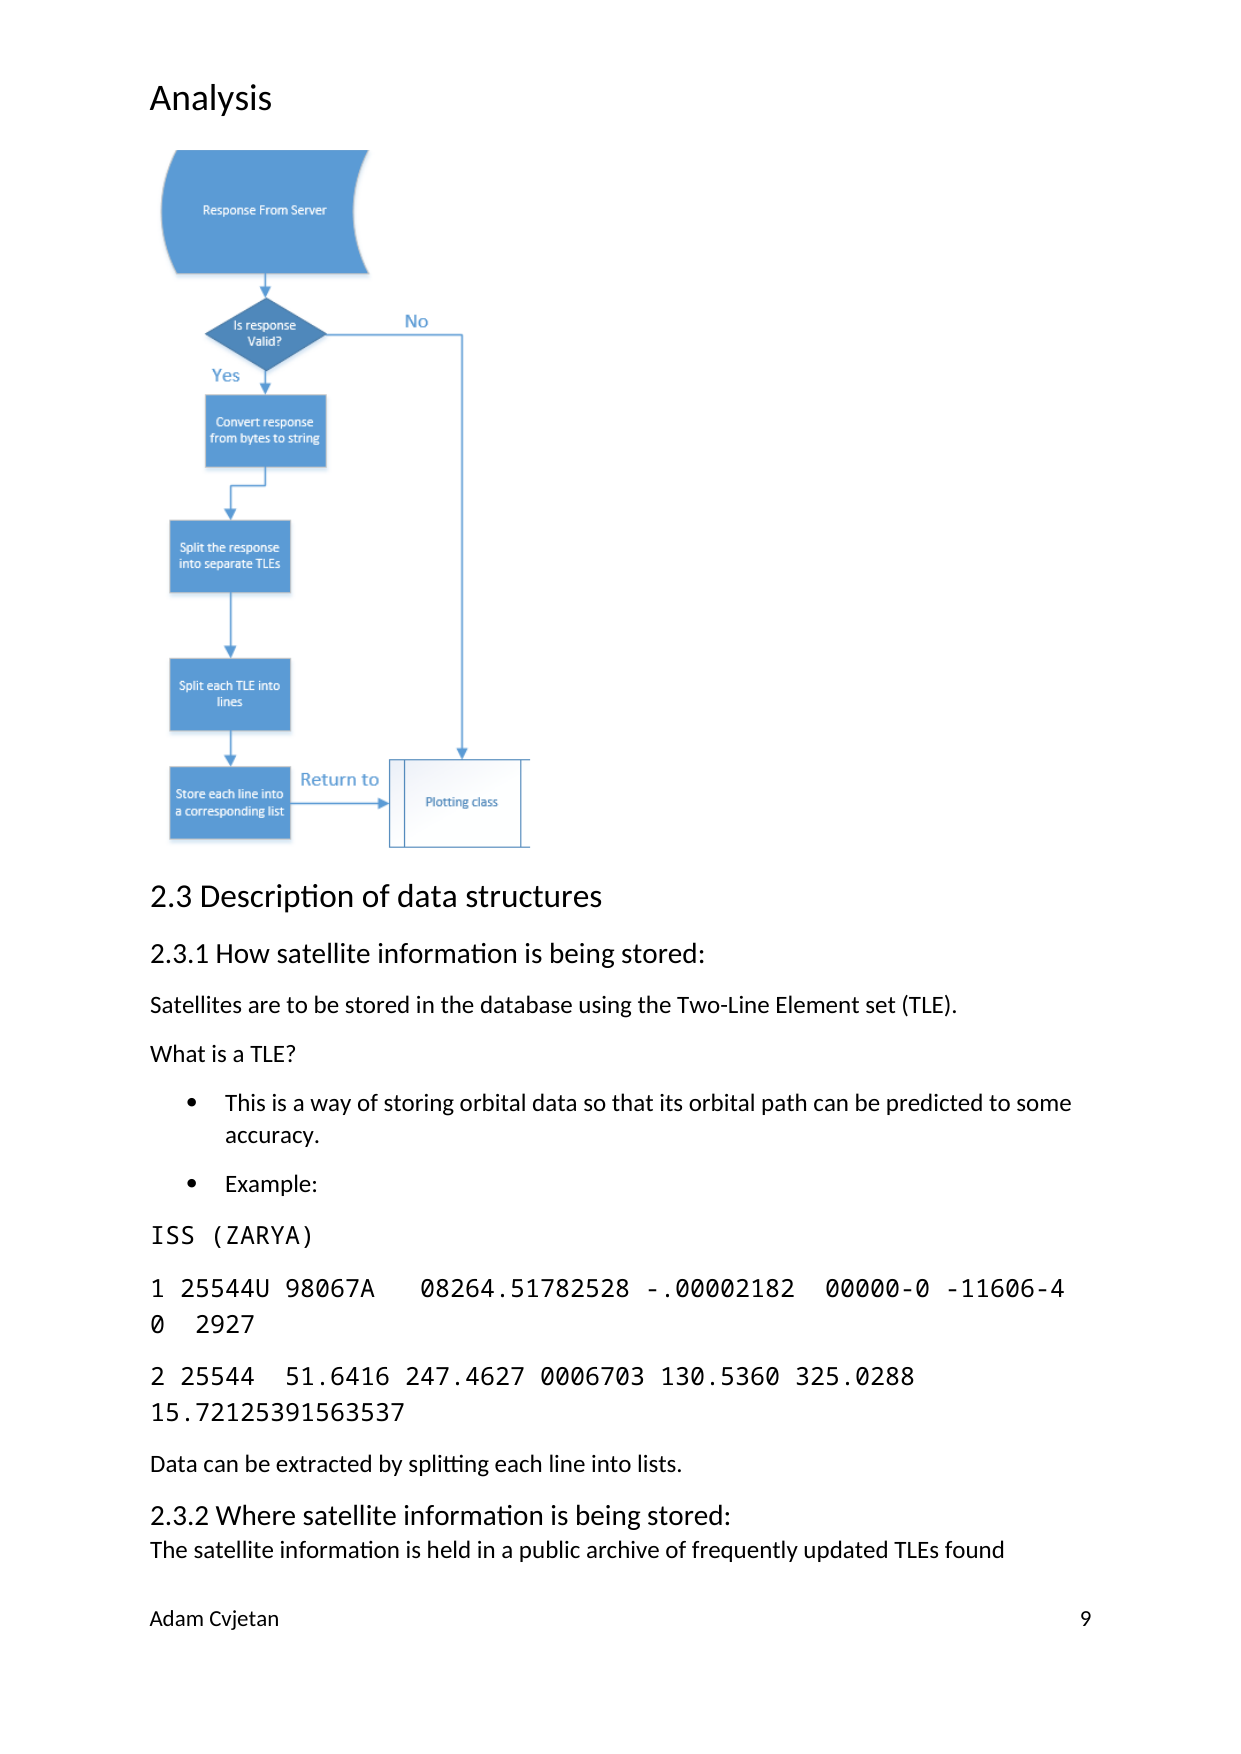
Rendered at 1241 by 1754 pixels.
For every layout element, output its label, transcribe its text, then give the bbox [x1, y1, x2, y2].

list This is a way of storing orbital data so that its orbital path can be predicted to some accuracy. [187, 1087, 1090, 1150]
text 2 25544 51.6416 247.4627 0006703 130.5360 325.0288 15.72125391563537 [150, 1359, 1090, 1429]
text Data can be extracted by splitting each line into lists. [150, 1448, 1090, 1478]
text ISS (ZARYA) [150, 1218, 1090, 1252]
list Example: [187, 1169, 1090, 1199]
text Satellites are to be stored in the database using the Two-Line Element set (TLE). [150, 989, 1090, 1020]
text What is a TLE? [150, 1038, 1090, 1069]
text 1 25544U 98067A 08264.51782528 -.00002182 00000-0 -11606-4 0 2927 [150, 1270, 1090, 1340]
text 2.3.1 How satellite information is being stored: [150, 935, 1090, 971]
text 2.3.2 Where satellite information is being stored: The satellite information is held in a public archive of frequently updated TLEs found [150, 1497, 1090, 1565]
text 2.3 Description of data structures [150, 875, 1090, 916]
